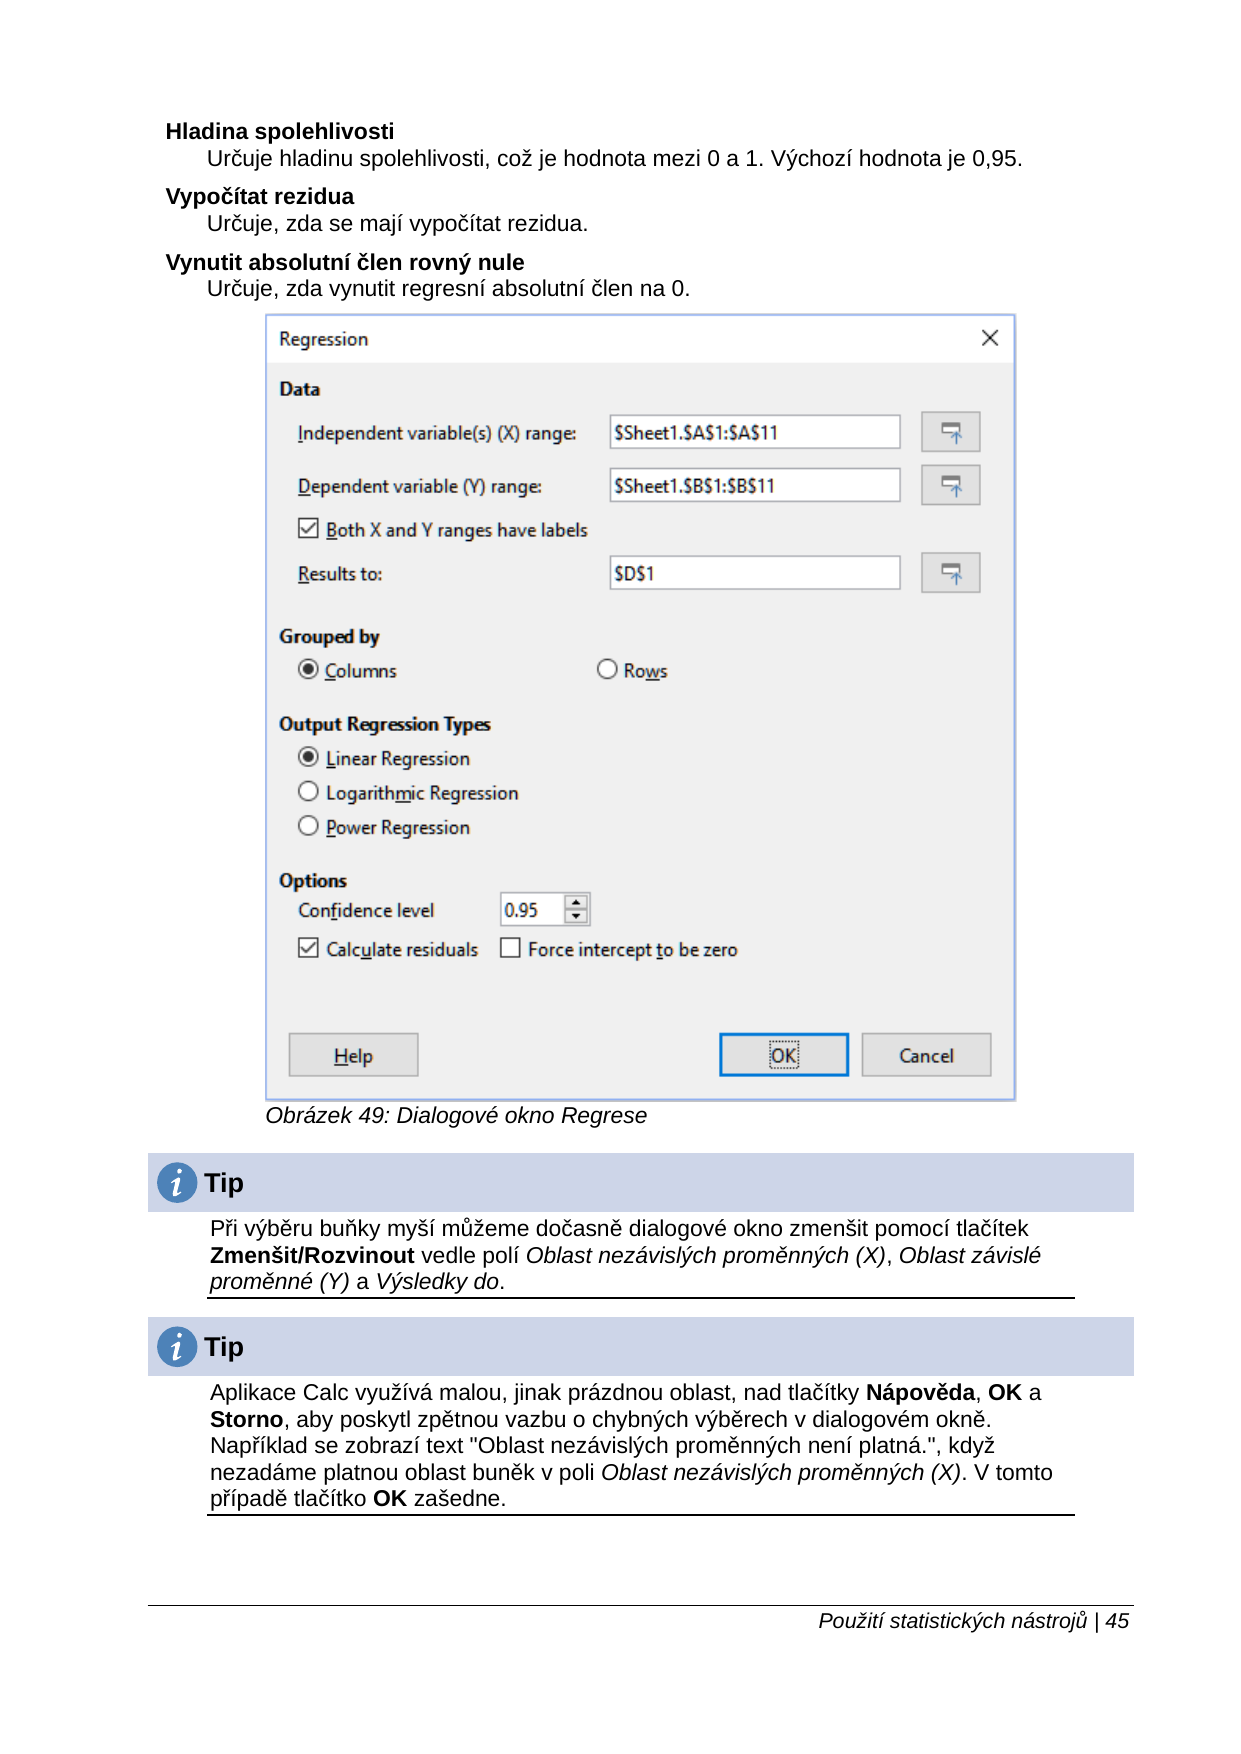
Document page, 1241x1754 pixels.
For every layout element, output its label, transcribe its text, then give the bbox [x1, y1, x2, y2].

text Určuje, zda vynutit regresní absolutní člen na 0. [207, 275, 1134, 301]
text Hladina spolehlivosti [165, 118, 1134, 144]
text Aplikace Calc využívá malou, jinak prázdnou oblast, nad tlačítky Nápověda, OK a Storno, aby poskytl zpětnou vazbu o chybných výběrech v dialogovém okně. Například se zobrazí text "Oblast nezávislých proměnných není platná.", když nezadáme platnou oblast buněk v poli Oblast nezávislých proměnných (X). V tomto případě tlačítko OK zašedne. [207, 1376, 1075, 1514]
text Vypočítat rezidua [165, 183, 1134, 210]
text Určuje hladinu spolehlivosti, což je hodnota mezi 0 a 1. Výchozí hodnota je 0,95. [207, 144, 1134, 171]
text Obrázek 49: Dialogové okno Regrese [265, 1102, 1016, 1128]
text Určuje, zda se mají vypočítat rezidua. [207, 210, 1134, 236]
subtitle Tip [148, 1317, 1134, 1376]
picture [265, 313, 1017, 1102]
text Vynutit absolutní člen rovný nule [165, 248, 1134, 275]
subtitle Tip [148, 1153, 1134, 1212]
text Při výběru buňky myší můžeme dočasně dialogové okno zmenšit pomocí tlačítek Zmenšit/Rozvinout vedle polí Oblast nezávislých proměnných (X), Oblast závislé proměnné (Y) a Výsledky do. [207, 1212, 1075, 1297]
